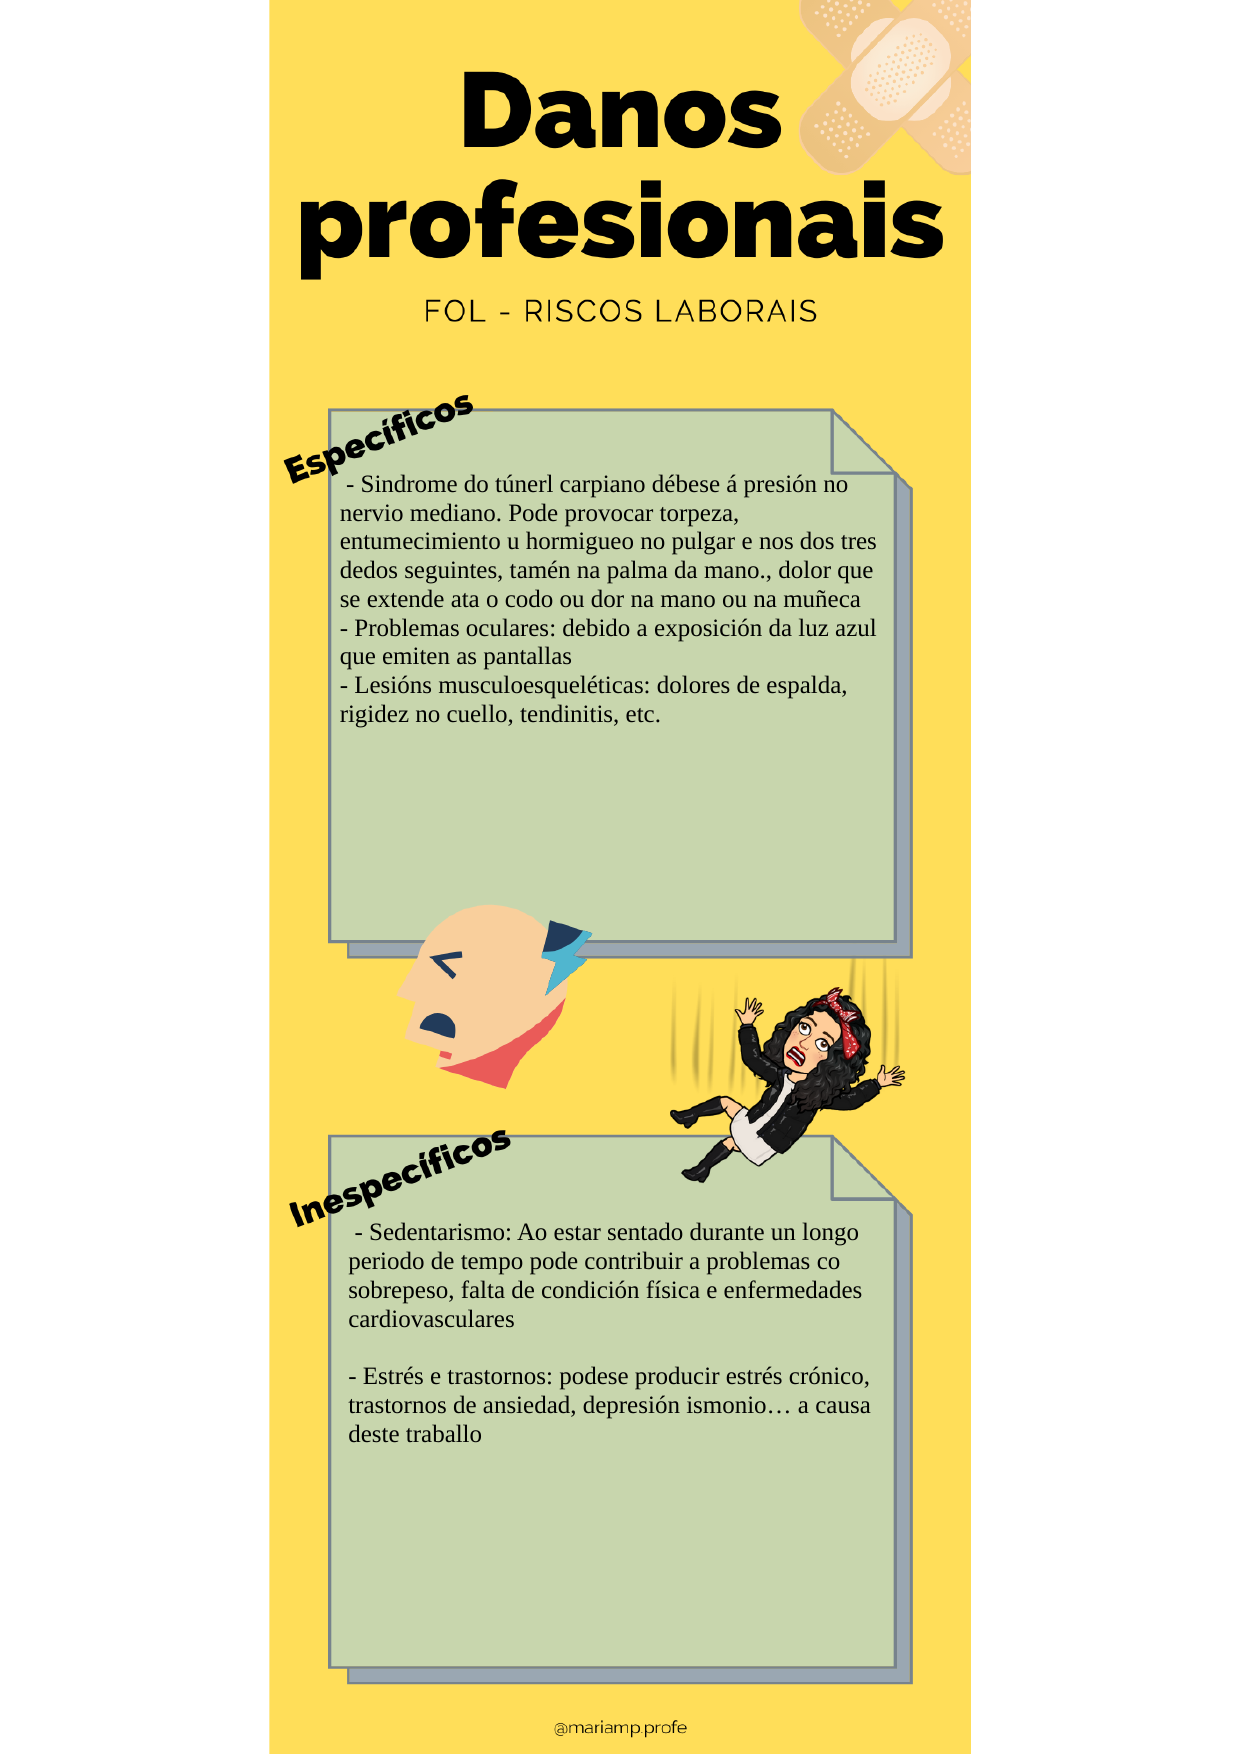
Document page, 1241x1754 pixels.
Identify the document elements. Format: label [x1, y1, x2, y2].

picture [269, 0, 971, 1754]
